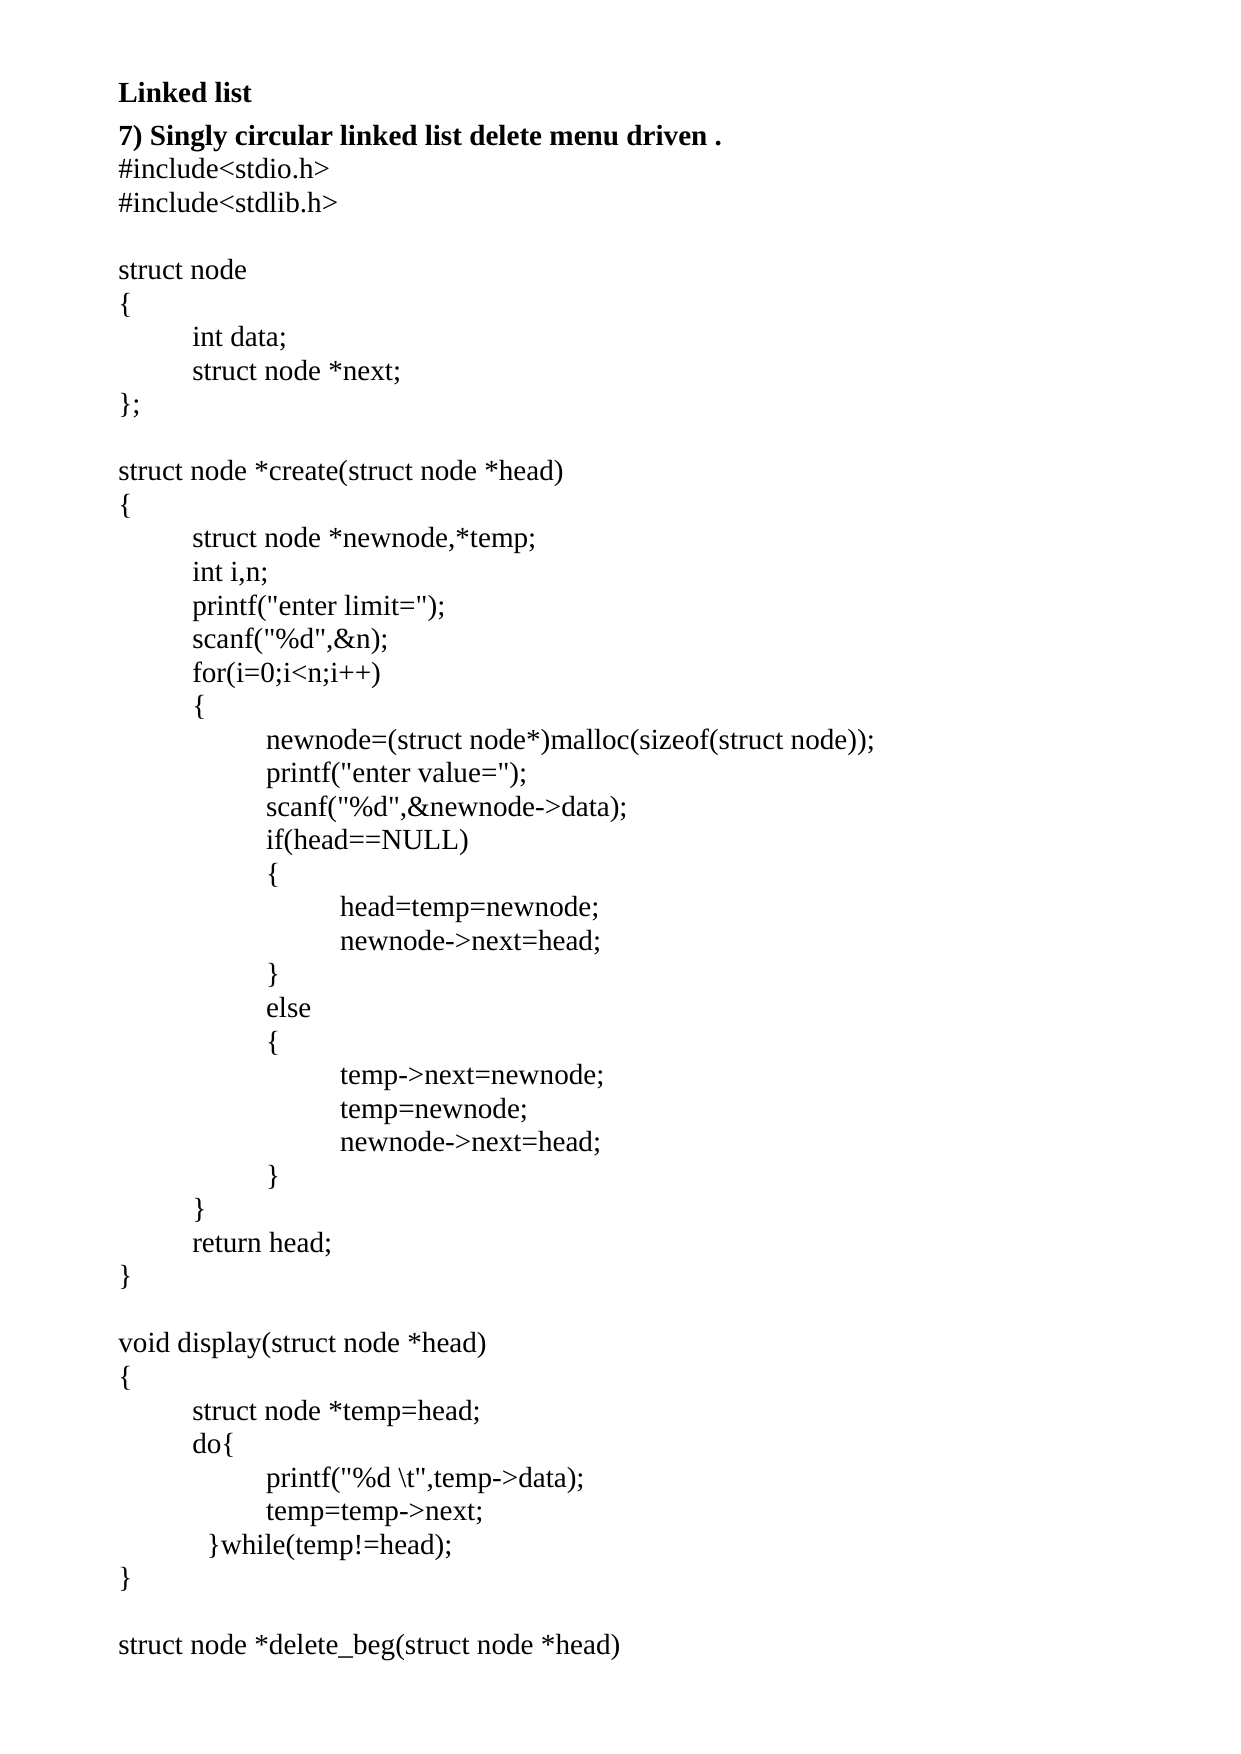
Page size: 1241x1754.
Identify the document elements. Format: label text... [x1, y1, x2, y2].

text scanf("%d",&n); [118, 621, 1122, 655]
text { [118, 1359, 1122, 1393]
text for(i=0;i<n;i++) [118, 655, 1122, 688]
text 7) Singly circular linked list delete menu driven . [118, 118, 1122, 152]
text { [118, 487, 1122, 521]
text temp=newnode; [118, 1091, 1122, 1124]
text do{ [118, 1426, 1122, 1460]
text temp->next=newnode; [118, 1057, 1122, 1091]
text newnode=(struct node*)malloc(sizeof(struct node)); [118, 722, 1122, 755]
text struct node *temp=head; [118, 1393, 1122, 1426]
text { [118, 856, 1122, 889]
text { [118, 1024, 1122, 1057]
text struct node *create(struct node *head) [118, 453, 1122, 487]
text } [118, 1560, 1122, 1594]
text } [118, 957, 1122, 990]
text struct node *delete_beg(struct node *head) [118, 1627, 1122, 1661]
text printf("enter value="); [118, 755, 1122, 789]
text if(head==NULL) [118, 822, 1122, 856]
text printf("enter limit="); [118, 588, 1122, 621]
text } [118, 1191, 1122, 1225]
text newnode->next=head; [118, 1124, 1122, 1158]
text return head; [118, 1225, 1122, 1258]
text struct node [118, 252, 1122, 286]
text head=temp=newnode; [118, 889, 1122, 923]
text else [118, 990, 1122, 1024]
text }; [118, 386, 1122, 420]
text struct node *newnode,*temp; [118, 521, 1122, 554]
text temp=temp->next; [118, 1493, 1122, 1527]
text int data; [118, 319, 1122, 353]
text int i,n; [118, 554, 1122, 588]
text printf("%d \t",temp->data); [118, 1460, 1122, 1493]
text #include<stdio.h> [118, 152, 1122, 185]
text { [118, 286, 1122, 319]
text scanf("%d",&newnode->data); [118, 789, 1122, 822]
text void display(struct node *head) [118, 1326, 1122, 1359]
text } [118, 1158, 1122, 1191]
text }while(temp!=head); [118, 1527, 1122, 1560]
text #include<stdlib.h> [118, 185, 1122, 219]
text } [118, 1258, 1122, 1292]
text struct node *next; [118, 353, 1122, 386]
text { [118, 688, 1122, 722]
text newnode->next=head; [118, 923, 1122, 957]
